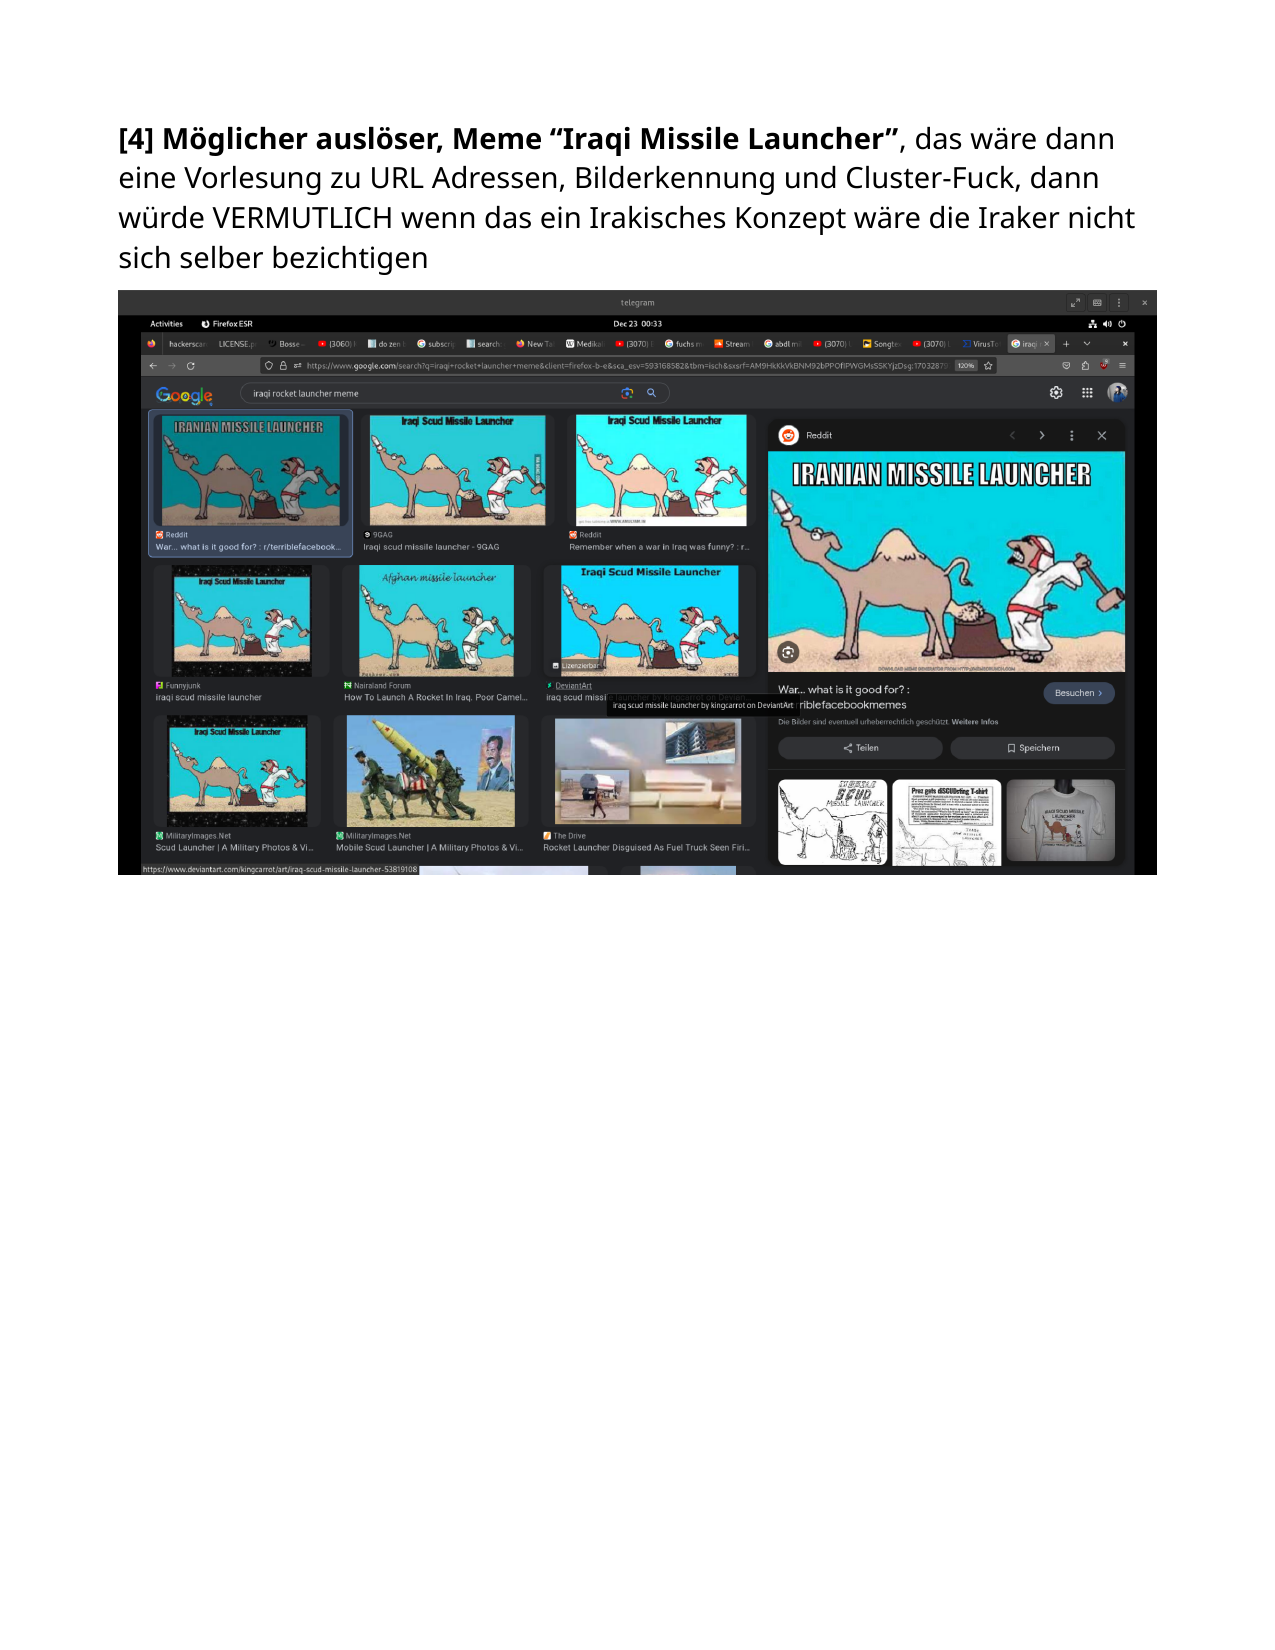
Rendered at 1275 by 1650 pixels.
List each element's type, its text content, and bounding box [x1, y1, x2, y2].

text [4] Möglicher auslöser, Meme “Iraqi Missile Launcher”, das wäre dann eine Vorlesung zu URL Adressen, Bilderkennung und Cluster-Fuck, dann würde VERMUTLICH wenn das ein Irakisches Konzept wäre die Iraker nicht sich selber bezichtigen [118, 118, 1157, 277]
picture [118, 290, 1157, 875]
